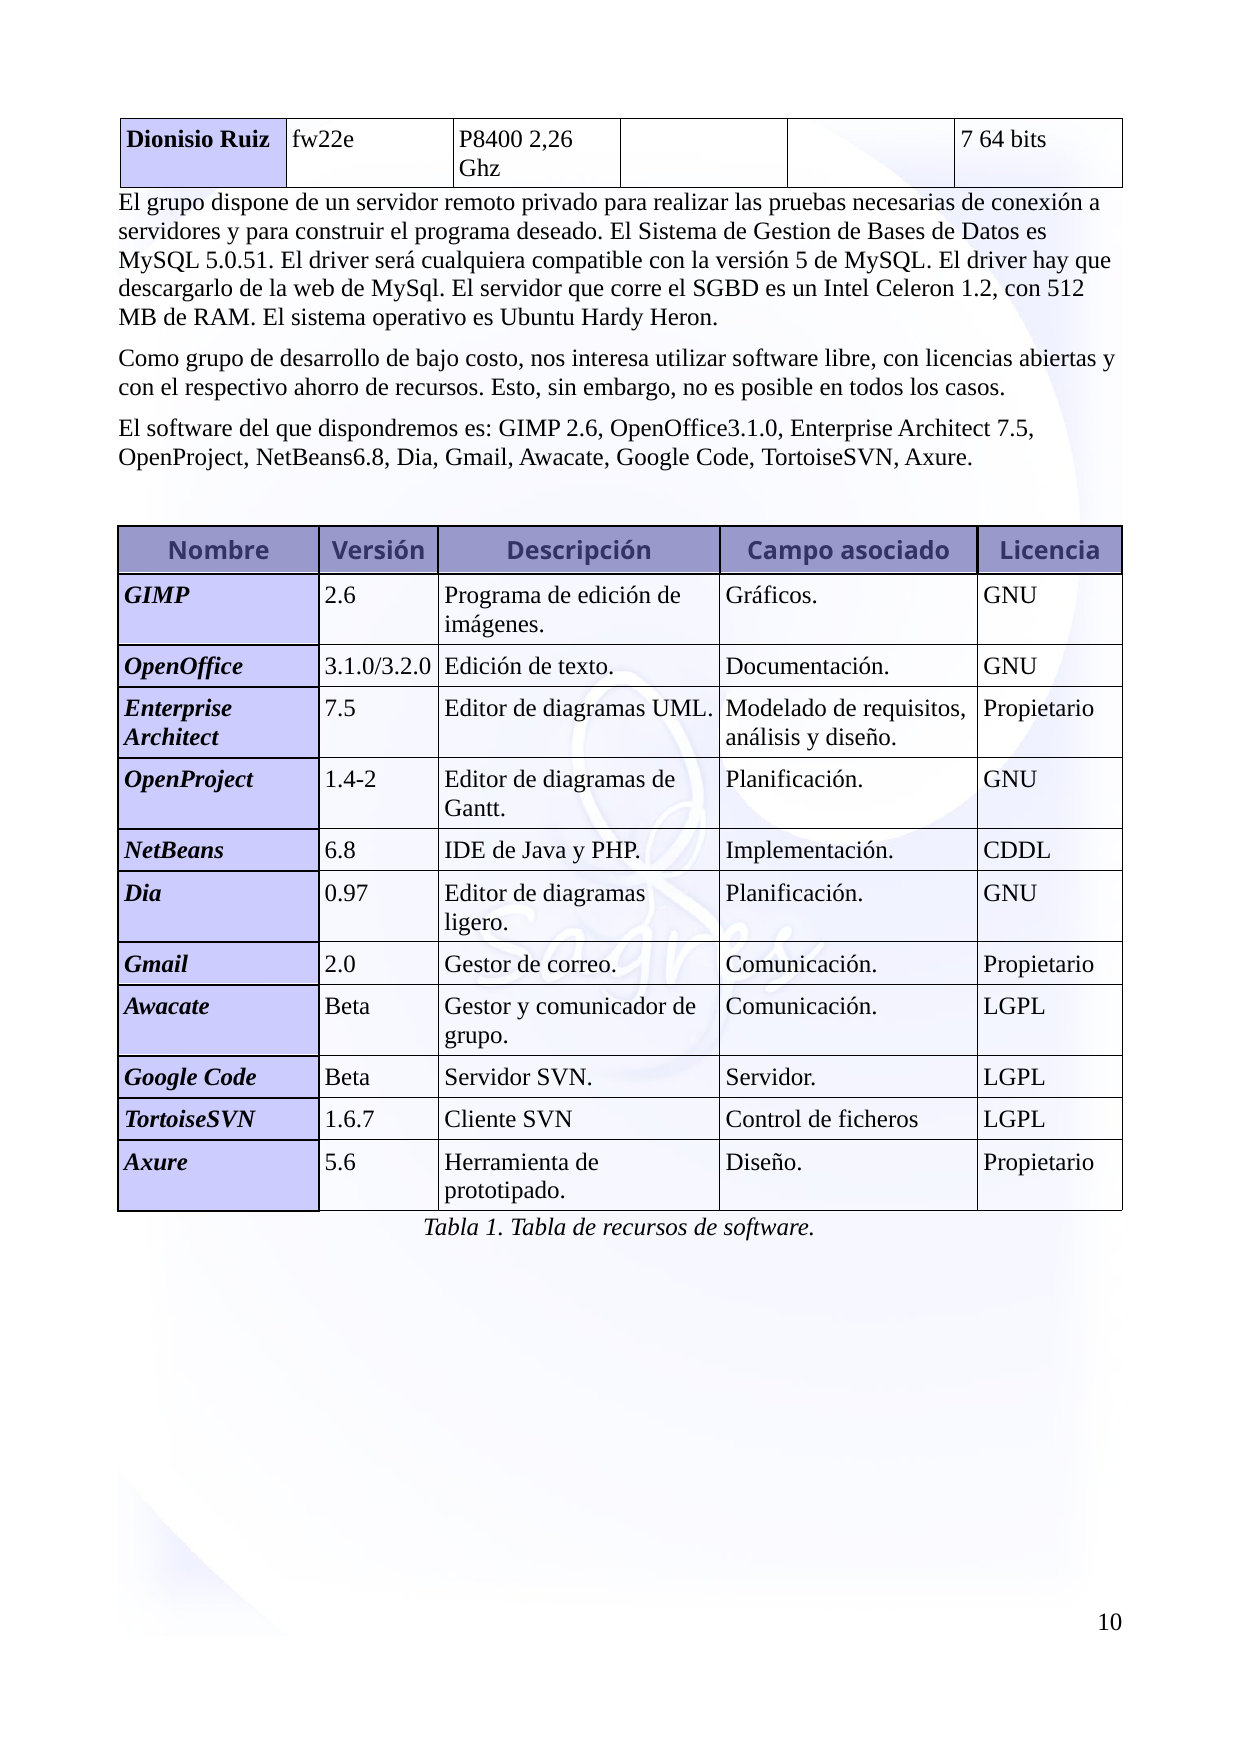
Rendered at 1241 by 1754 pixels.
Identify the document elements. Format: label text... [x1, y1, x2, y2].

table_cell 1.6.7 [320, 1098, 438, 1139]
table_cell CDDL [978, 829, 1122, 870]
table_cell TortoiseSVN [119, 1099, 318, 1139]
table_cell Awacate [119, 986, 318, 1054]
text Como grupo de desarrollo de bajo costo, nos interesa utilizar software libre, con licencias abiertas y con el respectivo ahorro de recursos. Esto, sin embargo, no es posible en todos los casos. [118, 343, 1122, 401]
table_cell GIMP [119, 575, 318, 643]
table_cell Propietario [978, 1140, 1122, 1210]
table_cell 2.0 [320, 942, 438, 983]
table_header Versión [320, 527, 437, 572]
table_cell Enterprise Architect [119, 688, 318, 757]
table_cell Edición de texto. [439, 645, 719, 686]
text El grupo dispone de un servidor remoto privado para realizar las pruebas necesarias de conexión a servidores y para construir el programa deseado. El Sistema de Gestion de Bases de Datos es MySQL 5.0.51. El driver será cualquiera compatible con la versión 5 de MySQL. El driver hay que descargarlo de la web de MySql. El servidor que corre el SGBD es un Intel Celeron 1.2, con 512 MB de RAM. El sistema operativo es Ubuntu Hardy Heron. [118, 187, 1122, 331]
table_cell Servidor. [720, 1056, 977, 1097]
table_cell Diseño. [720, 1140, 977, 1210]
picture [118, 401, 1122, 413]
table_cell Beta [320, 1056, 438, 1097]
table_cell OpenProject [119, 759, 318, 828]
table_cell Editor de diagramas ligero. [439, 871, 719, 941]
table_header Descripción [439, 527, 719, 572]
table_cell Programa de edición de imágenes. [439, 575, 719, 643]
table_cell 0.97 [320, 871, 438, 941]
table_cell Gestor de correo. [439, 942, 719, 983]
table_cell Herramienta de prototipado. [439, 1140, 719, 1210]
table_cell Documentación. [720, 645, 977, 686]
table_cell 1.4-2 [320, 758, 438, 828]
table_cell GNU [978, 575, 1122, 643]
table_cell Editor de diagramas de Gantt. [439, 758, 719, 828]
table_cell GNU [978, 645, 1122, 686]
table_cell GNU [978, 871, 1122, 941]
picture [118, 471, 1122, 525]
table_cell Cliente SVN [439, 1098, 719, 1139]
table_cell NetBeans [119, 830, 318, 870]
table_cell Beta [320, 985, 438, 1054]
table_header Nombre [119, 527, 318, 572]
table_cell 5.6 [320, 1140, 438, 1210]
table_cell Dia [119, 872, 318, 941]
table_cell Control de ficheros [720, 1098, 977, 1139]
table_cell 6.8 [320, 829, 438, 870]
picture [118, 331, 1122, 343]
table_cell P8400 2,26 Ghz [454, 119, 620, 187]
table_cell Planificación. [720, 758, 977, 828]
table_cell [788, 119, 954, 187]
table_cell fw22e [287, 119, 453, 187]
table_cell 7.5 [320, 687, 438, 757]
table_cell Axure [119, 1141, 318, 1210]
table_cell Propietario [978, 942, 1122, 983]
table_cell Gestor y comunicador de grupo. [439, 985, 719, 1054]
table_cell IDE de Java y PHP. [439, 829, 719, 870]
table_cell Modelado de requisitos, análisis y diseño. [720, 687, 977, 757]
table_cell Comunicación. [720, 985, 977, 1054]
table_cell GNU [978, 758, 1122, 828]
text El software del que dispondremos es: GIMP 2.6, OpenOffice3.1.0, Enterprise Architect 7.5, OpenProject, NetBeans6.8, Dia, Gmail, Awacate, Google Code, TortoiseSVN, Axure. [118, 413, 1122, 471]
table_cell 7 64 bits [955, 119, 1122, 187]
table_cell Gráficos. [720, 575, 977, 643]
table_cell Propietario [978, 687, 1122, 757]
text Tabla 1. Tabla de recursos de software. [118, 1212, 1122, 1241]
table_cell 2.6 [320, 575, 438, 643]
table_cell LGPL [978, 1056, 1122, 1097]
table_cell Dionisio Ruiz [121, 119, 286, 187]
table_cell Planificación. [720, 871, 977, 941]
table_cell Google Code [119, 1057, 318, 1097]
table_cell LGPL [978, 985, 1122, 1054]
table_header Campo asociado [721, 527, 976, 572]
table_cell Editor de diagramas UML. [439, 687, 719, 757]
table_cell OpenOffice [119, 646, 318, 686]
table_cell LGPL [978, 1098, 1122, 1139]
table_cell Servidor SVN. [439, 1056, 719, 1097]
table_cell Gmail [119, 943, 318, 983]
table_cell Implementación. [720, 829, 977, 870]
picture [118, 1241, 1122, 1636]
table_cell [621, 119, 787, 187]
table_cell Comunicación. [720, 942, 977, 983]
table_cell 3.1.0/3.2.0 [320, 645, 438, 686]
table_header Licencia [979, 527, 1121, 572]
